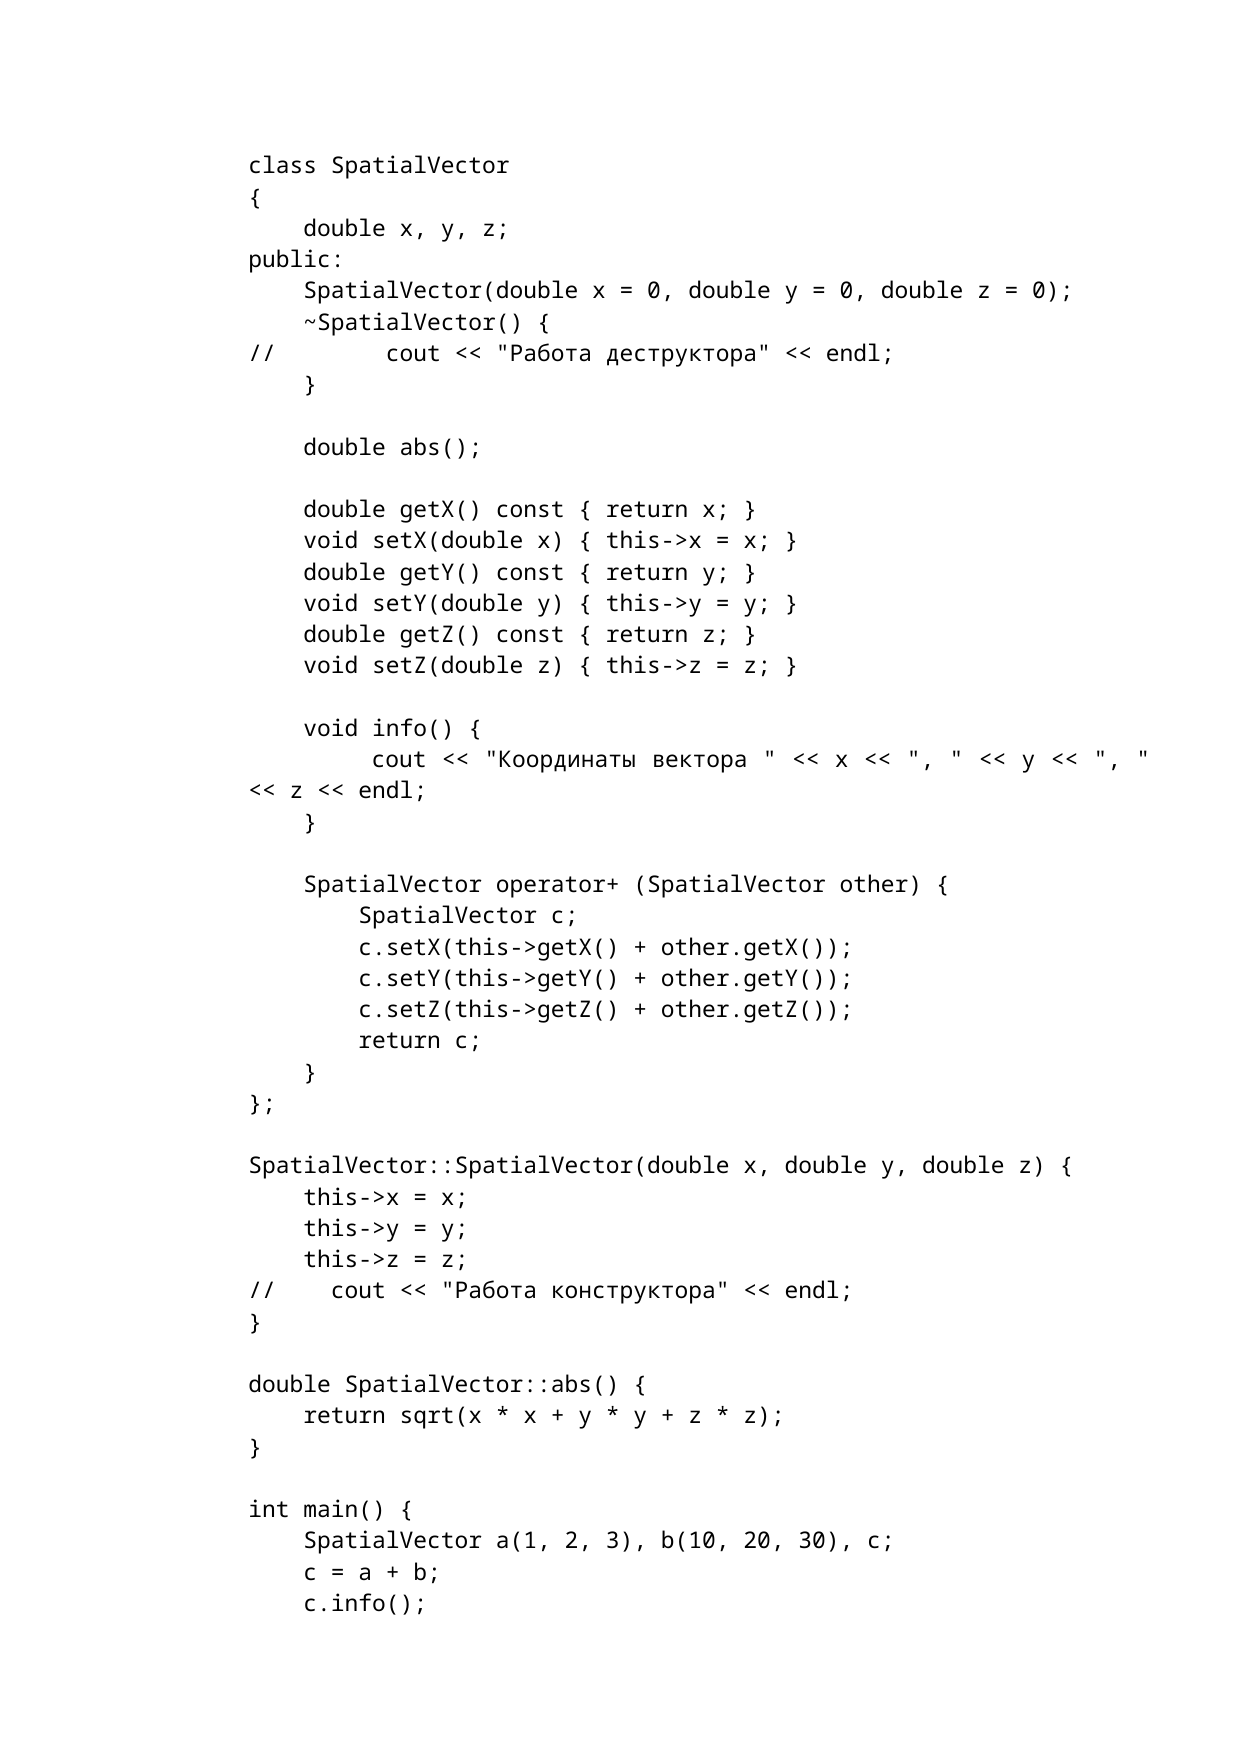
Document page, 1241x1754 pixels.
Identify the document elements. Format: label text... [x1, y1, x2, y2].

text double x, y, z; [248, 212, 1152, 243]
text c.info(); [248, 1587, 1152, 1618]
text cout << "Координаты вектора " << x << ", " << y << ", " << z << endl; [248, 743, 1152, 806]
text return c; [248, 1024, 1152, 1056]
text SpatialVector operator+ (SpatialVector other) { [248, 868, 1152, 899]
text void setX(double x) { this->x = x; } [248, 524, 1152, 556]
text void setZ(double z) { this->z = z; } [248, 649, 1152, 681]
text c.setY(this->getY() + other.getY()); [248, 962, 1152, 993]
text void info() { [248, 712, 1152, 743]
text this->z = z; [248, 1243, 1152, 1274]
text } [248, 806, 1152, 837]
text this->y = y; [248, 1212, 1152, 1243]
text class SpatialVector [248, 149, 1152, 181]
text c.setX(this->getX() + other.getX()); [248, 931, 1152, 962]
text ~SpatialVector() { [248, 306, 1152, 337]
text { [248, 181, 1152, 212]
text } [248, 1306, 1152, 1337]
text double abs(); [248, 431, 1152, 462]
text // cout << "Работа деструктора" << endl; [248, 337, 1152, 368]
text c = a + b; [248, 1556, 1152, 1587]
text void setY(double y) { this->y = y; } [248, 587, 1152, 618]
text // cout << "Работа конструктора" << endl; [248, 1274, 1152, 1306]
text double getZ() const { return z; } [248, 618, 1152, 649]
text } [248, 1056, 1152, 1087]
text c.setZ(this->getZ() + other.getZ()); [248, 993, 1152, 1024]
text double getX() const { return x; } [248, 493, 1152, 524]
text SpatialVector(double x = 0, double y = 0, double z = 0); [248, 274, 1152, 306]
text int main() { [248, 1493, 1152, 1524]
text this->x = x; [248, 1181, 1152, 1212]
text SpatialVector a(1, 2, 3), b(10, 20, 30), c; [248, 1524, 1152, 1556]
text }; [248, 1087, 1152, 1118]
text } [248, 1431, 1152, 1462]
text SpatialVector c; [248, 899, 1152, 931]
text double SpatialVector::abs() { [248, 1368, 1152, 1399]
text SpatialVector::SpatialVector(double x, double y, double z) { [248, 1149, 1152, 1181]
text } [248, 368, 1152, 399]
text return sqrt(x * x + y * y + z * z); [248, 1399, 1152, 1431]
text double getY() const { return y; } [248, 556, 1152, 587]
text public: [248, 243, 1152, 274]
